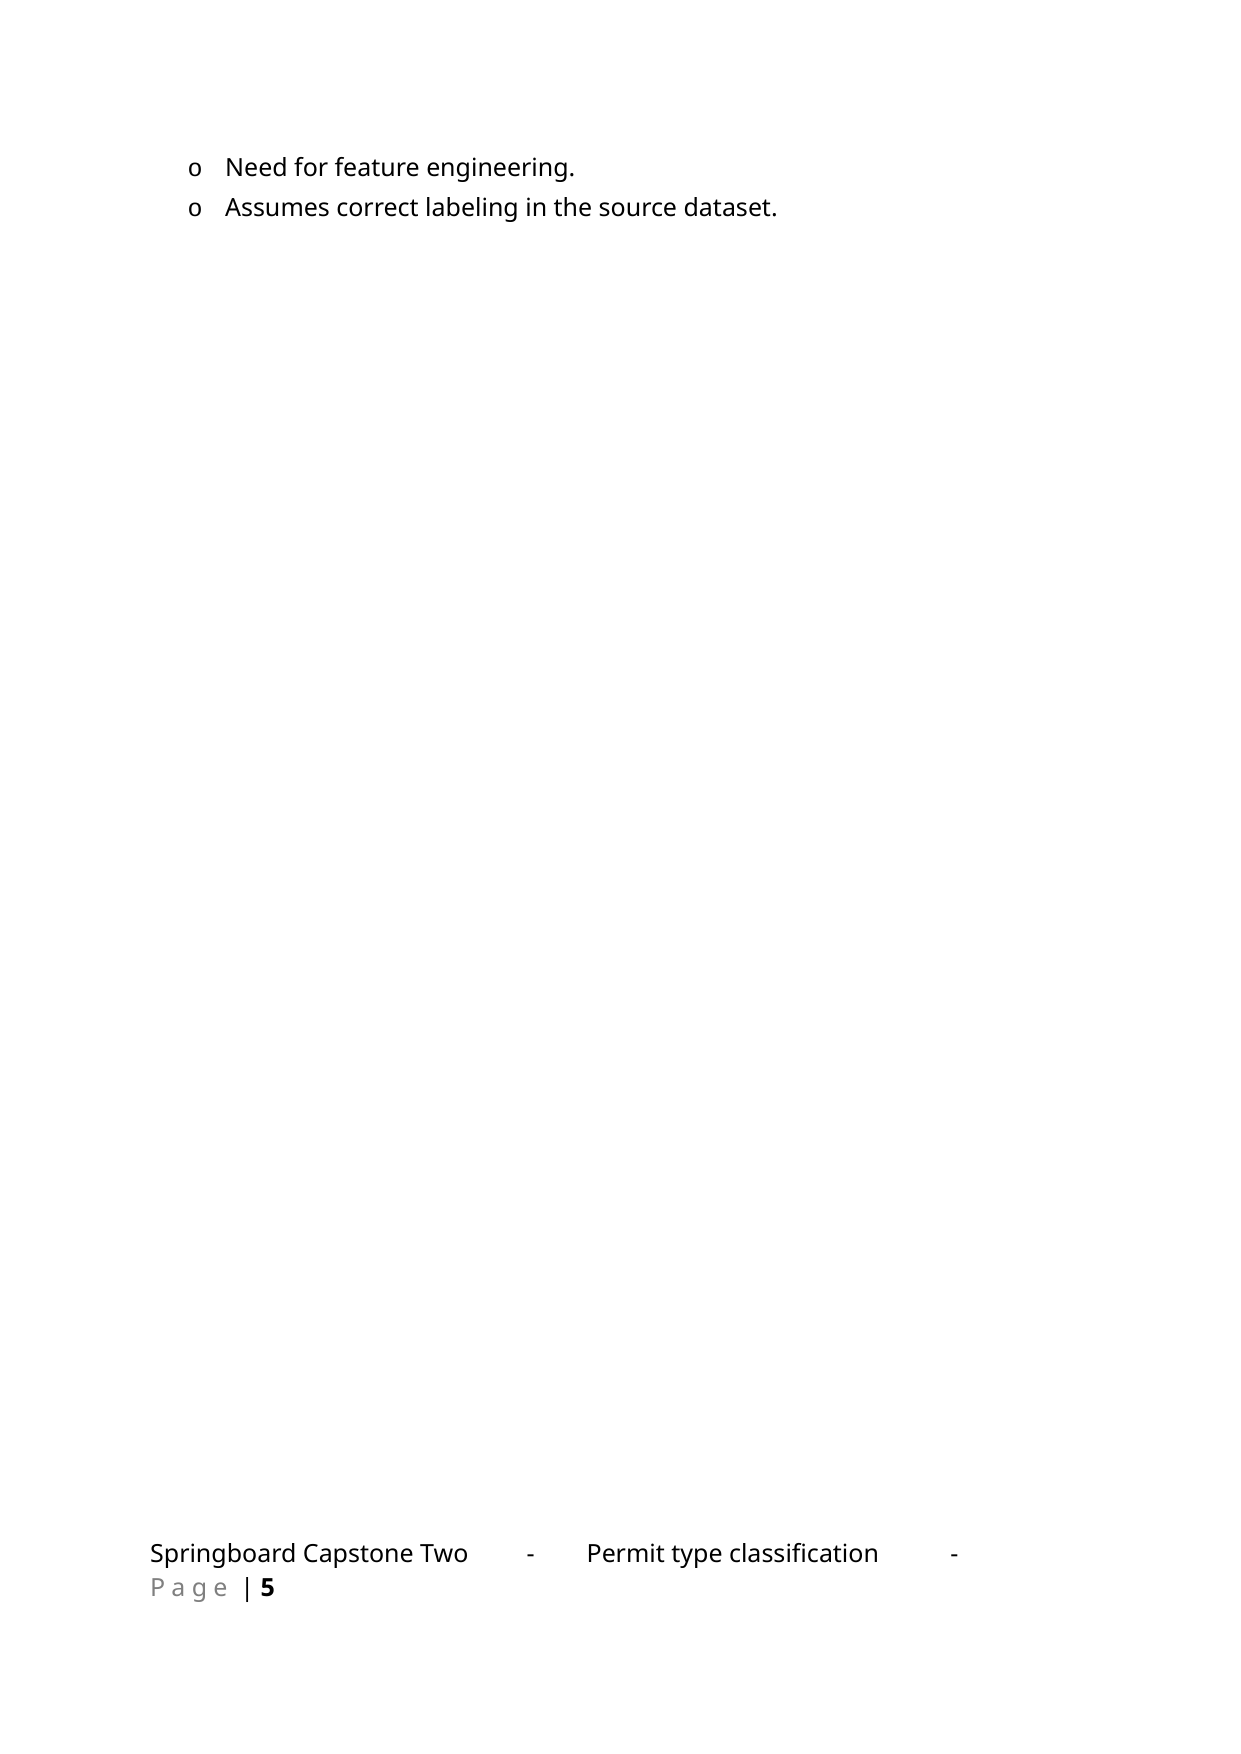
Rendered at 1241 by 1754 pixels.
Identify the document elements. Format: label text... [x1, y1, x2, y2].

list Assumes correct labeling in the source dataset. [187, 189, 1090, 224]
list Need for feature engineering. [187, 150, 1090, 184]
